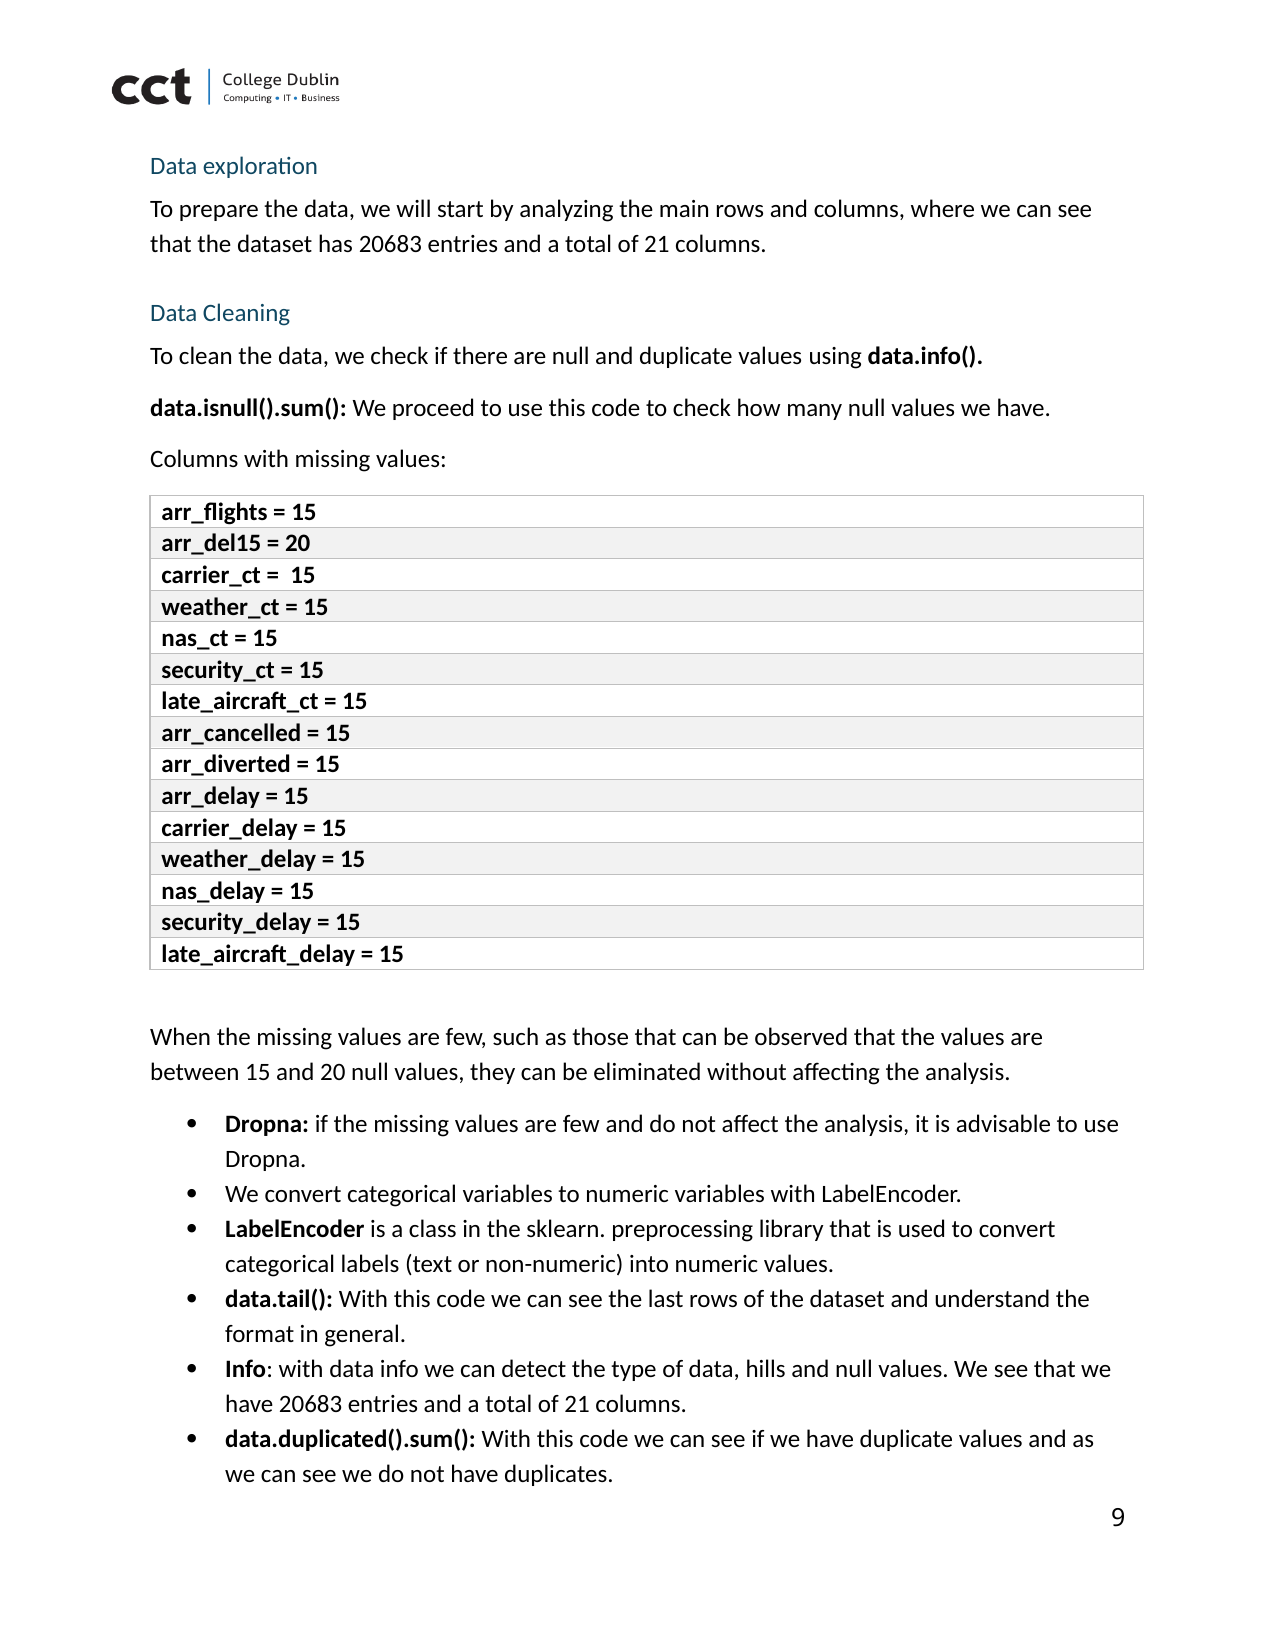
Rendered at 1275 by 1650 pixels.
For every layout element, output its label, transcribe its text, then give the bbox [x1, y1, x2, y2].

list LabelEncoder is a class in the sklearn. preprocessing library that is used to convert categorical labels (text or non-numeric) into numeric values. [187, 1213, 1125, 1278]
table_cell security_delay = 15 [151, 906, 1143, 937]
table_cell carrier_ct = 15 [151, 559, 1143, 590]
table_cell weather_delay = 15 [151, 843, 1143, 874]
subtitle Data Cleaning [150, 297, 1125, 327]
subtitle Data exploration [150, 150, 1125, 181]
text To prepare the data, we will start by analyzing the main rows and columns, where we can see that the dataset has 20683 entries and a total of 21 columns. [150, 193, 1125, 259]
table_cell nas_delay = 15 [151, 875, 1143, 905]
table_cell weather_ct = 15 [151, 591, 1143, 621]
text When the missing values are few, such as those that can be observed that the values are between 15 and 20 null values, they can be eliminated without affecting the analysis. [150, 1021, 1125, 1087]
table_cell arr_delay = 15 [151, 780, 1143, 811]
table_header arr_flights = 15 [151, 496, 1143, 527]
text data.isnull().sum(): We proceed to use this code to check how many null values we have. [150, 392, 1125, 422]
list Info: with data info we can detect the type of data, hills and null values. We see that we have 20683 entries and a total of 21 columns. [187, 1353, 1125, 1418]
text Columns with missing values: [150, 443, 1125, 474]
table_cell arr_diverted = 15 [151, 749, 1143, 779]
table_cell late_aircraft_ct = 15 [151, 685, 1143, 716]
table_cell arr_del15 = 20 [151, 528, 1143, 558]
table_cell security_ct = 15 [151, 654, 1143, 684]
list data.tail(): With this code we can see the last rows of the dataset and understand the format in general. [187, 1283, 1125, 1348]
list data.duplicated().sum(): With this code we can see if we have duplicate values and as we can see we do not have duplicates. [187, 1423, 1125, 1488]
table_cell arr_cancelled = 15 [151, 717, 1143, 747]
table_cell nas_ct = 15 [151, 622, 1143, 653]
table_cell late_aircraft_delay = 15 [151, 938, 1143, 968]
table_cell carrier_delay = 15 [151, 812, 1143, 842]
list We convert categorical variables to numeric variables with LabelEncoder. [187, 1178, 1125, 1208]
list Dropna: if the missing values are few and do not affect the analysis, it is advisable to use Dropna. [187, 1108, 1125, 1173]
text To clean the data, we check if there are null and duplicate values ​​using data.info(). [150, 340, 1125, 371]
